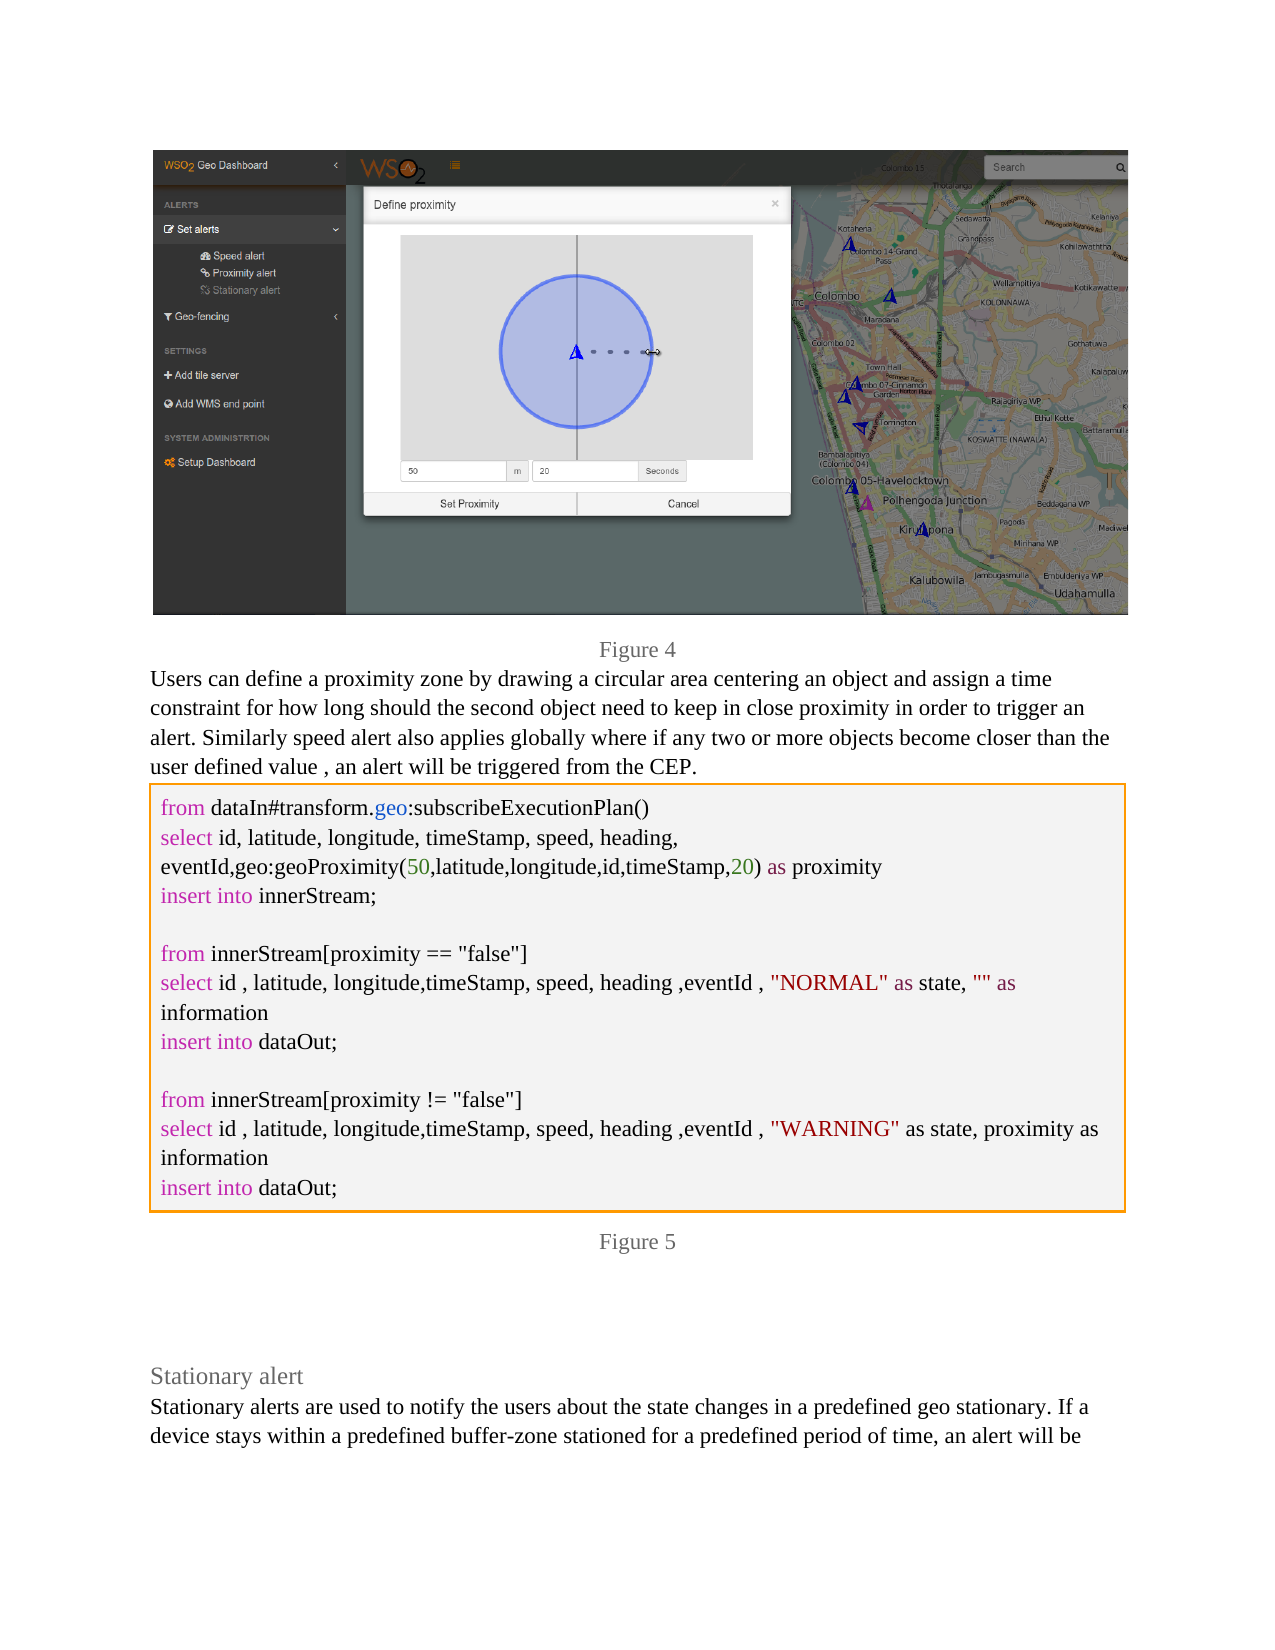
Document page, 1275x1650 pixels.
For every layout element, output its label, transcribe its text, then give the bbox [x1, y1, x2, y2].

picture [153, 150, 1129, 615]
table_header from dataIn#transform.geo:subscribeExecutionPlan() select id, latitude, longitude, timeStamp, speed, heading, eventId,geo:geoProximity(50,latitude,longitude,id,timeStamp,20) as proximity insert into innerStream; from innerStream[proximity == "false"] select id , latitude, longitude,timeStamp, speed, heading ,eventId , "NORMAL" as state, "" as information insert into dataOut; from innerStream[proximity != "false"] select id , latitude, longitude,timeStamp, speed, heading ,eventId , "WARNING" as state, proximity as information insert into dataOut; [151, 785, 1124, 1210]
subtitle Stationary alert [150, 1362, 1125, 1390]
subtitle Figure 5 [150, 1229, 1125, 1254]
text Stationary alerts are used to notify the users about the state changes in a predefined geo stationary. If a device stays within a predefined buffer-zone stationed for a predefined period of time, an alert will be [150, 1394, 1125, 1449]
subtitle Figure 4 [150, 150, 1125, 662]
text Users can define a proximity zone by drawing a circular area centering an object and assign a time constraint for how long should the second object need to keep in close proximity in order to trigger an alert. Similarly speed alert also applies globally where if any two or more objects become closer than the user defined value , an alert will be triggered from the CEP. [150, 666, 1125, 779]
